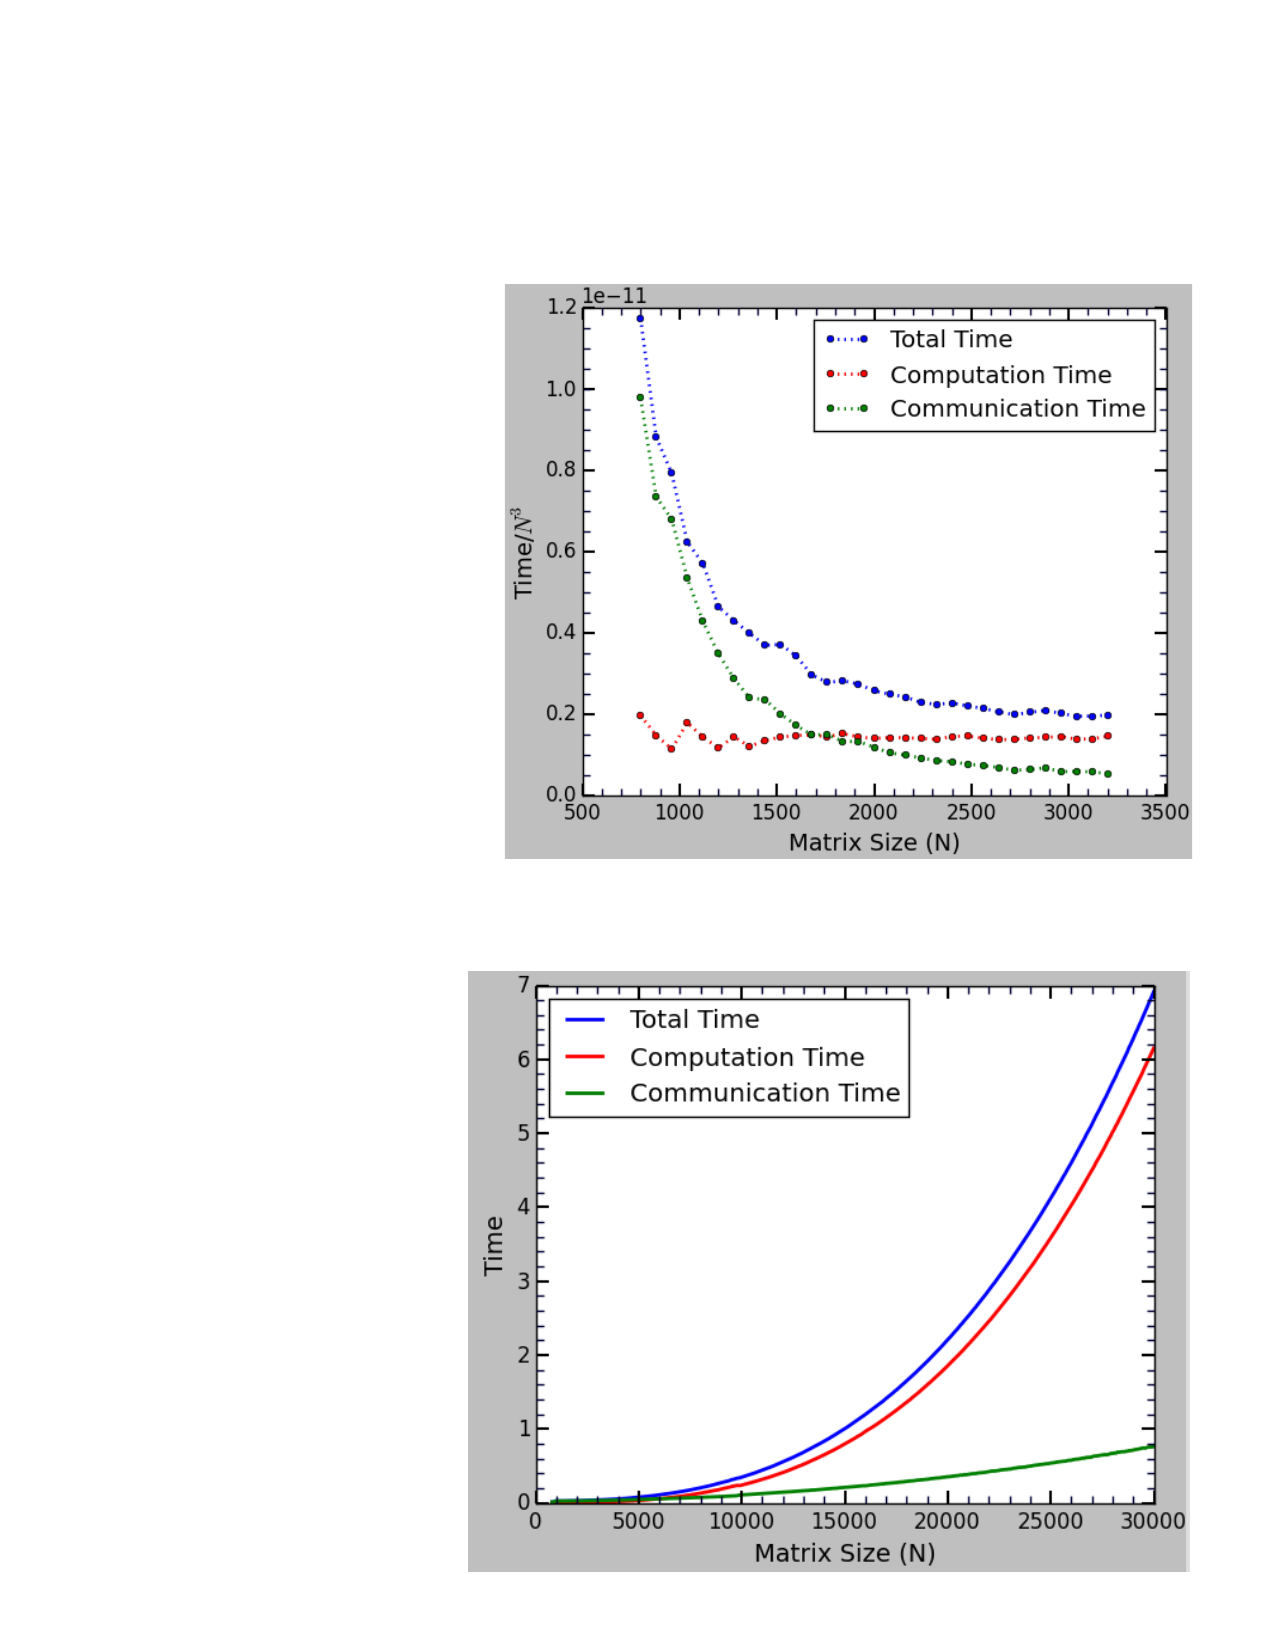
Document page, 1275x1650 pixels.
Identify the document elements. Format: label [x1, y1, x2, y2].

picture [468, 971, 1190, 1572]
picture [504, 284, 1193, 859]
